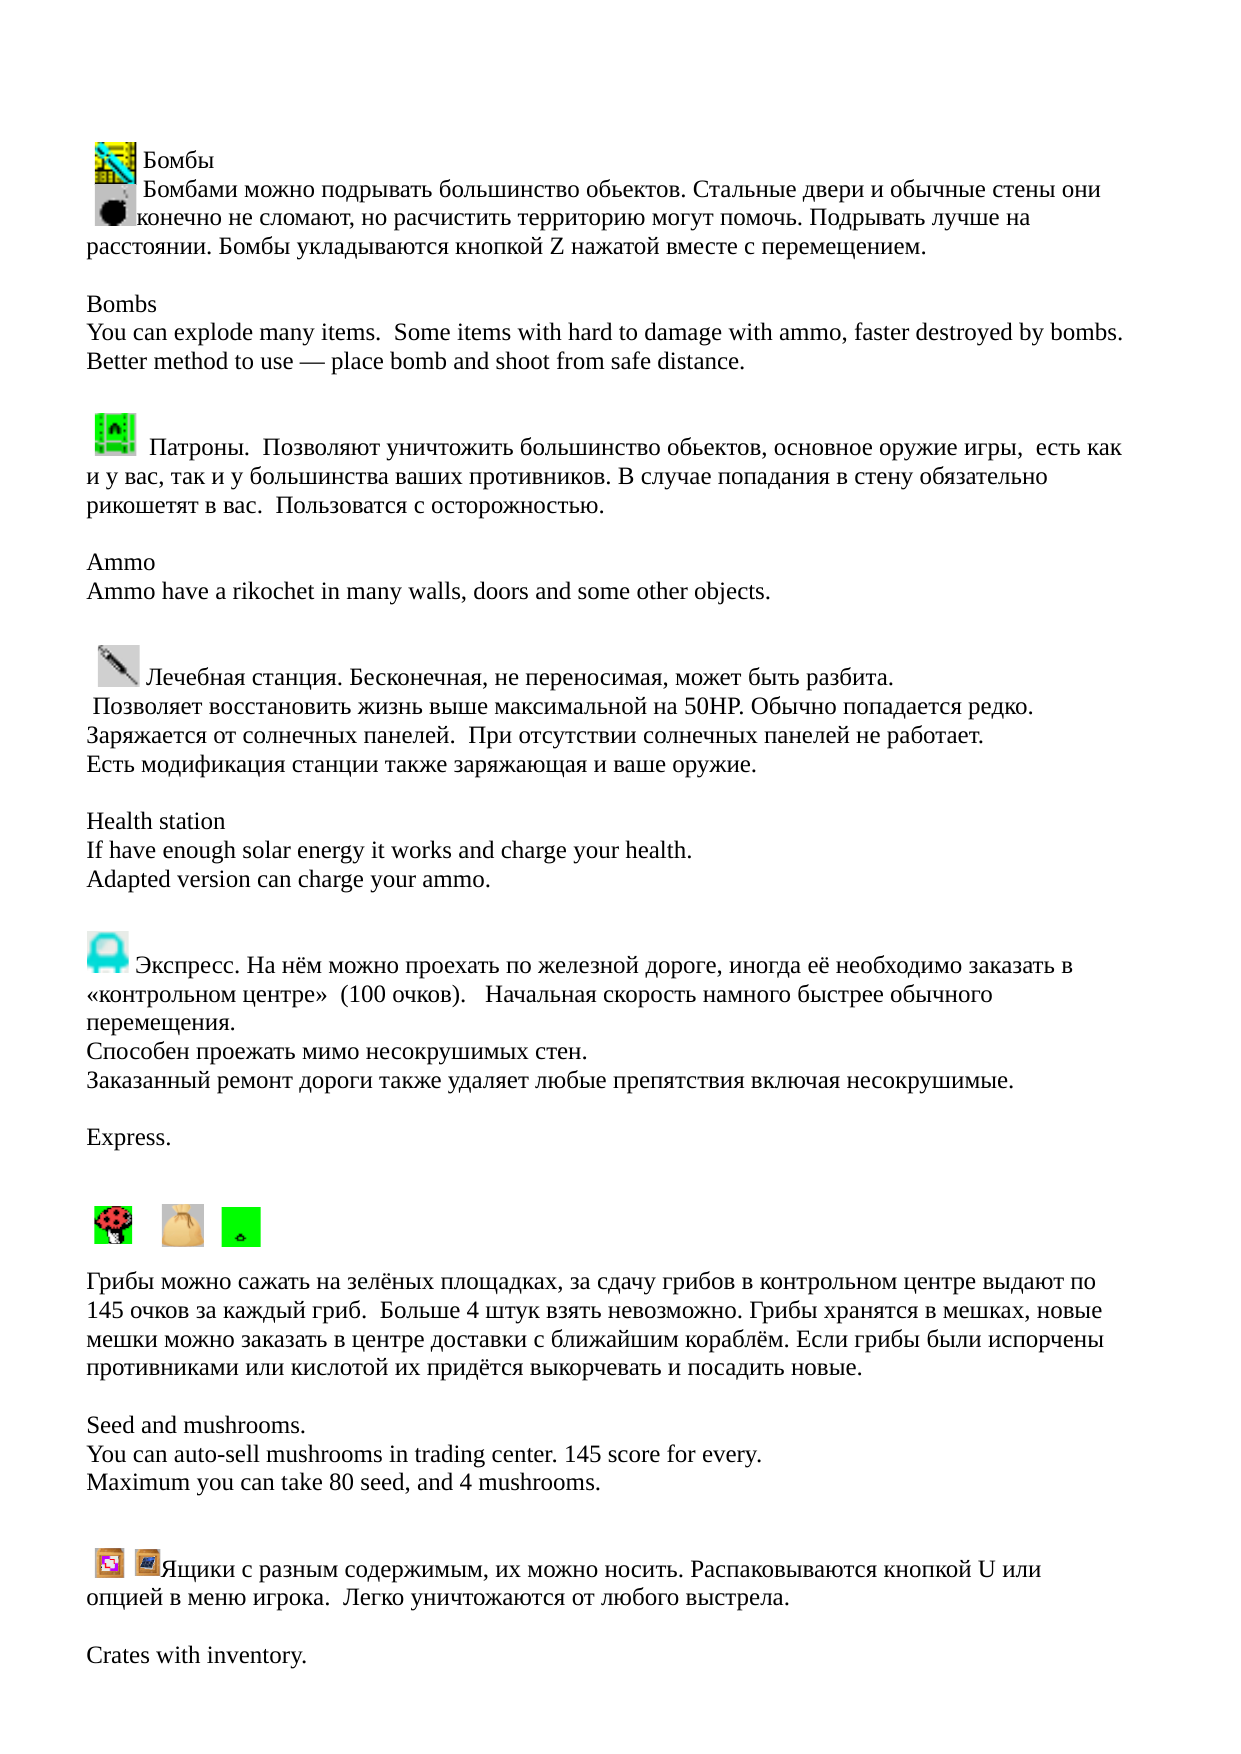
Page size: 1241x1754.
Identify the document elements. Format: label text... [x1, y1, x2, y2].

text Ammo [86, 547, 1123, 576]
text Health station [86, 806, 1123, 835]
text You can auto-sell mushrooms in trading center. 145 score for every. [86, 1439, 1123, 1467]
picture [94, 413, 137, 456]
text Adapted version can charge your ammo. [86, 864, 1123, 892]
text Seed and mushrooms. [86, 1410, 1123, 1439]
text Есть модификация станции также заряжающая и ваше оружие. [86, 749, 1123, 777]
text [86, 145, 94, 174]
text Better method to use — place bomb and shoot from safe distance. [86, 346, 1123, 375]
picture [134, 1549, 161, 1576]
text Патроны. Позволяют уничтожить большинство обьектов, основное оружие игры, есть как и у вас, так и у большинства ваших противников. В случае попадания в стену обязательно рикошетят в вас. Пользоватся с осторожностью. [86, 432, 1123, 519]
picture [161, 1204, 204, 1247]
text Способен проежать мимо несокрушимых стен. [86, 1036, 1123, 1065]
text Лечебная станция. Бесконечная, не переносимая, может быть разбита. [86, 662, 1123, 691]
picture [97, 645, 140, 687]
text Ammo have a rikochet in many walls, doors and some other objects. [86, 576, 1123, 605]
text Заказанный ремонт дороги также удаляет любые препятствия включая несокрушимые. [86, 1065, 1123, 1094]
text Позволяет восстановить жизнь выше максимальной на 50HP. Обычно попадается редко. [86, 691, 1123, 720]
text Ящики с разным содержимым, их можно носить. Распаковываются кнопкой U или опцией в меню игрока. Легко уничтожаются от любого выстрела. [86, 1554, 1123, 1611]
picture [87, 931, 129, 973]
text Express. [86, 1122, 1123, 1151]
text Грибы можно сажать на зелёных площадках, за сдачу грибов в контрольном центре выдают по 145 очков за каждый гриб. Больше 4 штук взять невозможно. Грибы хранятся в мешках, новые мешки можно заказать в центре доставки с ближайшим кораблём. Если грибы были испорчены противниками или кислотой их придётся выкорчевать и посадить новые. [86, 1266, 1123, 1381]
text Maximum you can take 80 seed, and 4 mushrooms. [86, 1467, 1123, 1496]
text Бомбами можно подрывать большинство обьектов. Стальные двери и обычные стены они конечно не сломают, но расчистить территорию могут помочь. Подрывать лучше на расстоянии. Бомбы укладываются кнопкой Z нажатой вместе с перемещением. [86, 174, 1123, 260]
text Бомбы [137, 145, 1123, 174]
picture [94, 142, 137, 226]
picture [221, 1207, 261, 1247]
text Crates with inventory. [86, 1640, 1123, 1669]
text Заряжается от солнечных панелей. При отсутствии солнечных панелей не работает. [86, 720, 1123, 749]
text Bombs [86, 289, 1123, 317]
text Экспресс. На нём можно проехать по железной дороге, иногда её необходимо заказать в «контрольном центре» (100 очков). Начальная скорость намного быстрее обычного перемещения. [86, 950, 1123, 1036]
text You can explode many items. Some items with hard to damage with ammo, faster destroyed by bombs. [86, 317, 1123, 346]
text If have enough solar energy it works and charge your health. [86, 835, 1123, 864]
picture [94, 1548, 125, 1578]
picture [94, 1206, 133, 1244]
